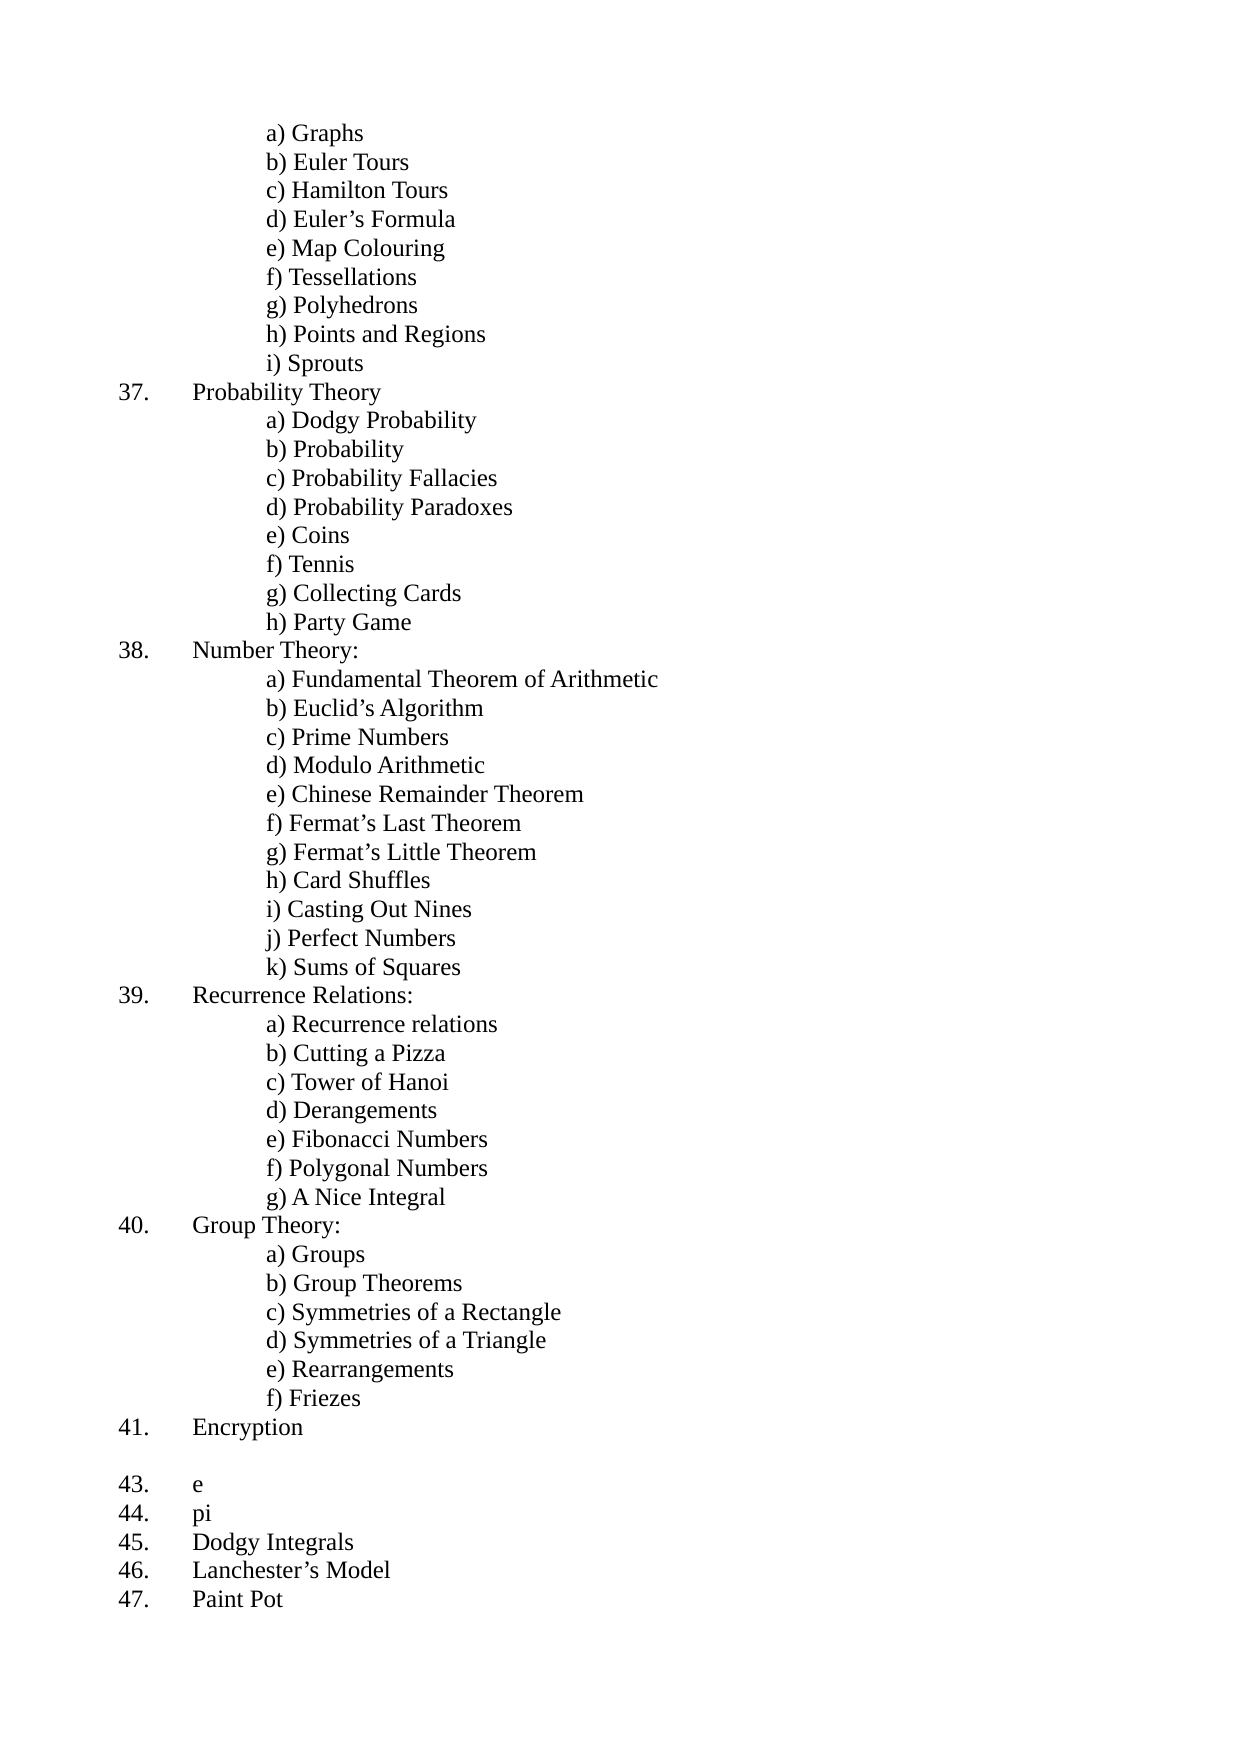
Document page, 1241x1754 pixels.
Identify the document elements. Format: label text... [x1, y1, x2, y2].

text 37. Probability Theory [118, 377, 1122, 406]
text 41. Encryption [118, 1412, 1122, 1441]
text a) Groups [118, 1239, 1122, 1268]
text h) Points and Regions [118, 319, 1122, 348]
text f) Polygonal Numbers [118, 1153, 1122, 1182]
text f) Fermat’s Last Theorem [118, 808, 1122, 837]
text g) Fermat’s Little Theorem [118, 837, 1122, 866]
text j) Perfect Numbers [118, 923, 1122, 952]
text 39. Recurrence Relations: [118, 981, 1122, 1009]
text h) Party Game [118, 607, 1122, 636]
text e) Fibonacci Numbers [118, 1124, 1122, 1153]
text d) Symmetries of a Triangle [118, 1326, 1122, 1354]
text i) Casting Out Nines [118, 894, 1122, 923]
text d) Euler’s Formula [118, 204, 1122, 233]
text 40. Group Theory: [118, 1211, 1122, 1239]
text 46. Lanchester’s Model [118, 1556, 1122, 1584]
text c) Prime Numbers [118, 722, 1122, 751]
text a) Fundamental Theorem of Arithmetic [118, 664, 1122, 693]
text e) Coins [118, 521, 1122, 549]
text b) Group Theorems [118, 1268, 1122, 1297]
text h) Card Shuffles [118, 866, 1122, 894]
text f) Friezes [118, 1383, 1122, 1412]
text k) Sums of Squares [118, 952, 1122, 981]
text b) Probability [118, 434, 1122, 463]
text b) Cutting a Pizza [118, 1038, 1122, 1067]
text c) Tower of Hanoi [118, 1067, 1122, 1096]
text c) Probability Fallacies [118, 463, 1122, 492]
text f) Tessellations [118, 262, 1122, 291]
text d) Modulo Arithmetic [118, 751, 1122, 779]
text 47. Paint Pot [118, 1584, 1122, 1613]
text e) Chinese Remainder Theorem [118, 779, 1122, 808]
text 45. Dodgy Integrals [118, 1527, 1122, 1556]
text c) Hamilton Tours [118, 176, 1122, 204]
text d) Probability Paradoxes [118, 492, 1122, 521]
text b) Euclid’s Algorithm [118, 693, 1122, 722]
text f) Tennis [118, 549, 1122, 578]
text b) Euler Tours [118, 147, 1122, 176]
text g) Collecting Cards [118, 578, 1122, 607]
text d) Derangements [118, 1096, 1122, 1124]
text e) Map Colouring [118, 233, 1122, 262]
text a) Recurrence relations [118, 1009, 1122, 1038]
text a) Graphs [118, 118, 1122, 147]
text 43. e [118, 1469, 1122, 1498]
text g) A Nice Integral [118, 1182, 1122, 1211]
text i) Sprouts [118, 348, 1122, 377]
text e) Rearrangements [118, 1354, 1122, 1383]
text 38. Number Theory: [118, 636, 1122, 664]
text 44. pi [118, 1498, 1122, 1527]
text c) Symmetries of a Rectangle [118, 1297, 1122, 1326]
text g) Polyhedrons [118, 291, 1122, 319]
text a) Dodgy Probability [118, 406, 1122, 434]
